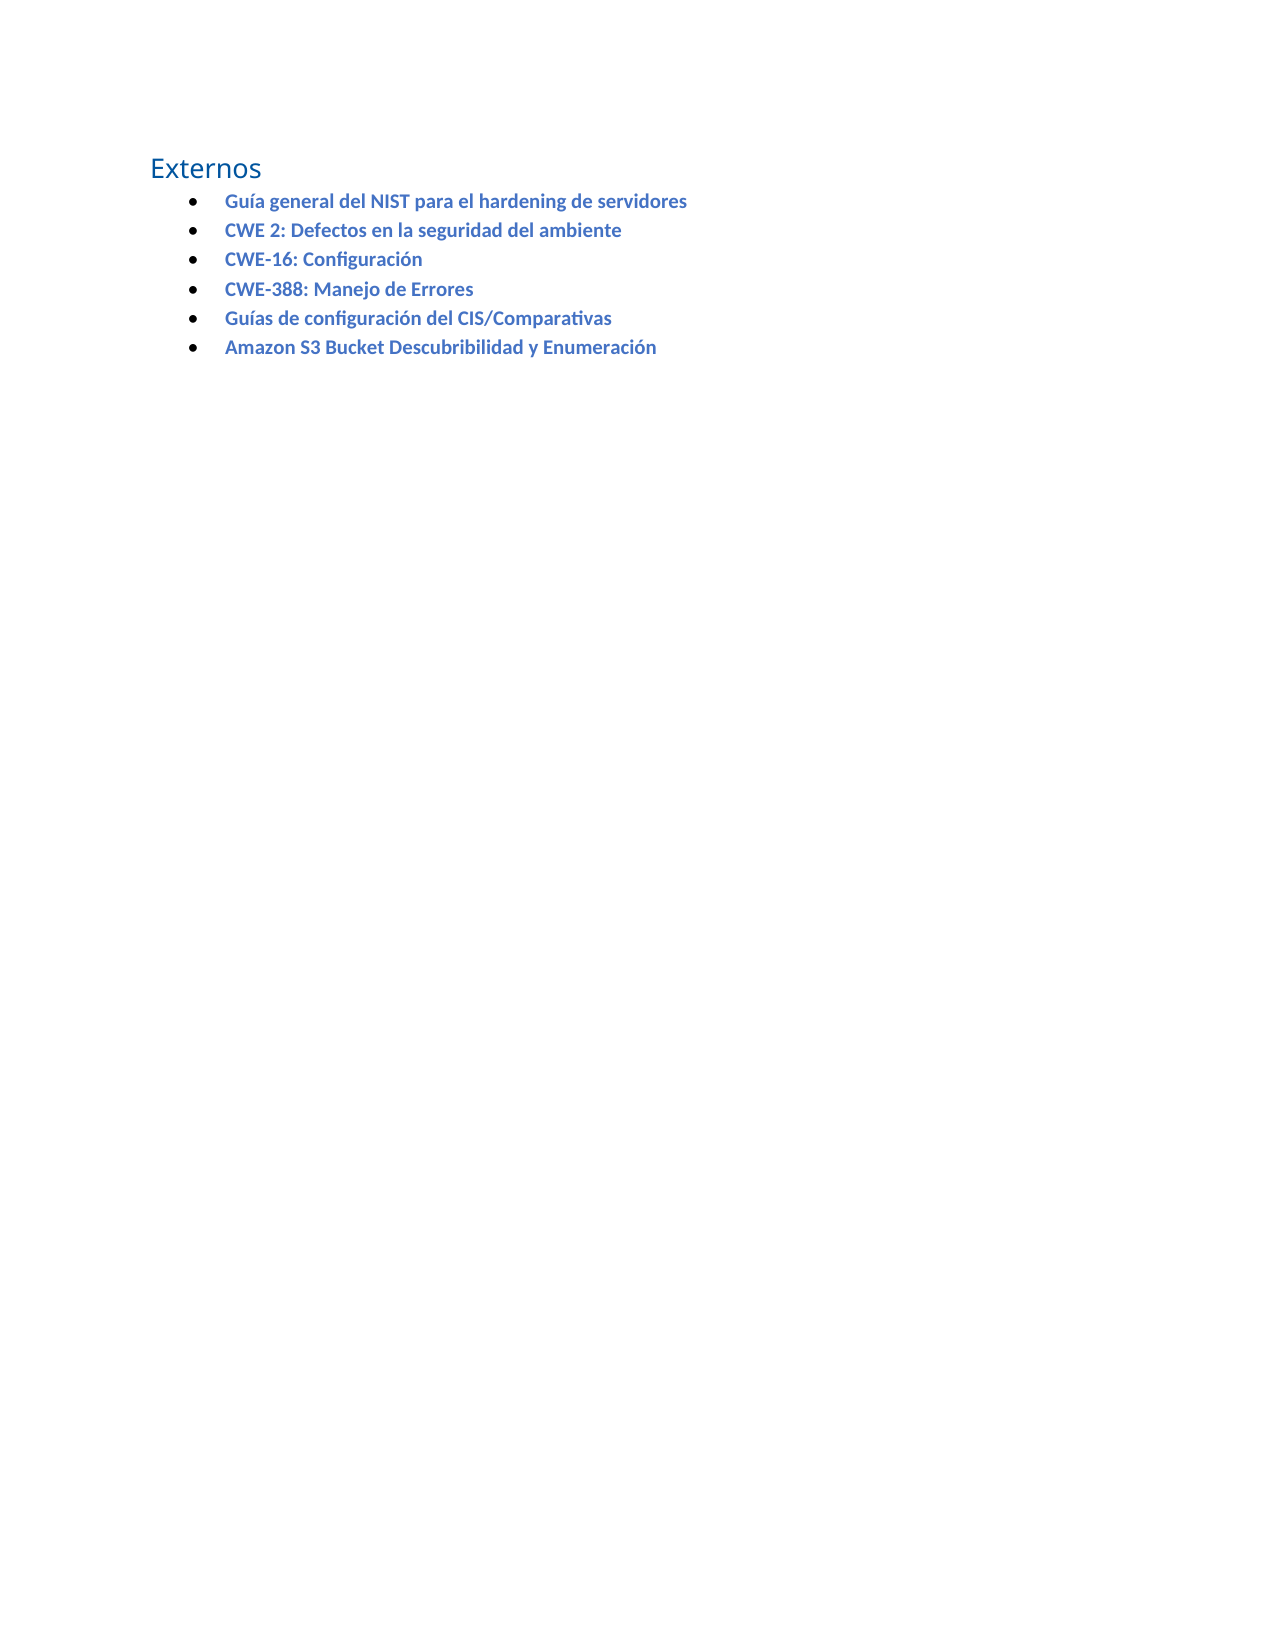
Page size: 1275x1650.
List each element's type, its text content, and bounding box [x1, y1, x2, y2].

list Guía general del NIST para el hardening de servidores [187, 187, 1125, 213]
list CWE 2: Defectos en la seguridad del ambiente [187, 216, 1125, 243]
list CWE-388: Manejo de Errores [187, 275, 1125, 301]
subtitle Externos [150, 150, 1125, 187]
list CWE-16: Configuración [187, 245, 1125, 272]
list Amazon S3 Bucket Descubribilidad y Enumeración [187, 333, 1125, 360]
list Guías de configuración del CIS/Comparativas [187, 304, 1125, 331]
